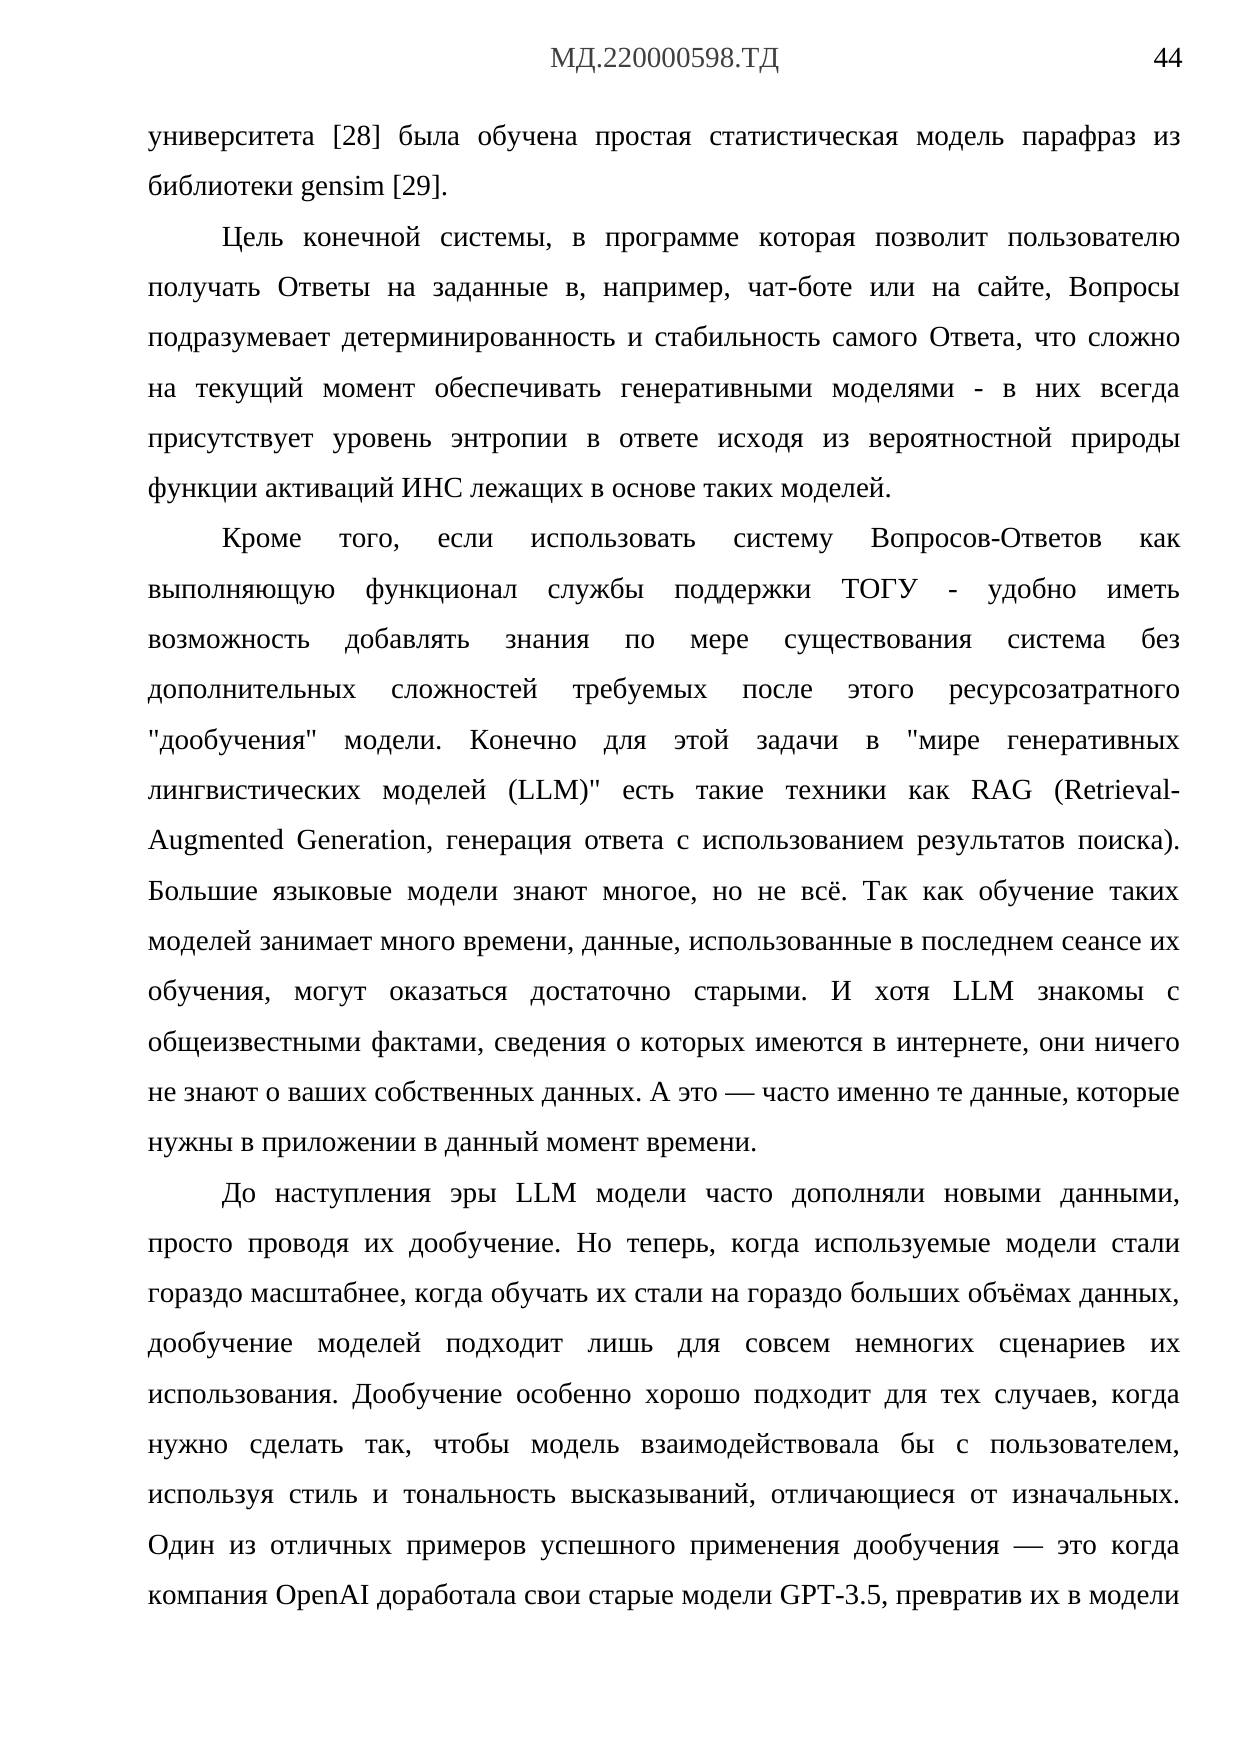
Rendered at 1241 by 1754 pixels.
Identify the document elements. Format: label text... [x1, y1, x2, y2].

text университета [28] была обучена простая статистическая модель парафраз из библиотеки gensim [29]. [148, 118, 1181, 202]
text Цель конечной системы, в программе которая позволит пользователю получать Ответы на заданные в, например, чат-боте или на сайте, Вопросы подразумевает детерминированность и стабильность самого Ответа, что сложно на текущий момент обеспечивать генеративными моделями - в них всегда присутствует уровень энтропии в ответе исходя из вероятностной природы функции активаций ИНС лежащих в основе таких моделей. [148, 219, 1181, 504]
text Кроме того, если использовать систему Вопросов-Ответов как выполняющую функционал службы поддержки ТОГУ - удобно иметь возможность добавлять знания по мере существования система без дополнительных сложностей требуемых после этого ресурсозатратного "дообучения" модели. Конечно для этой задачи в "мире генеративных лингвистических моделей (LLM)" есть такие техники как RAG (Retrieval-Augmented Generation, генерация ответа с использованием результатов поиска). Большие языковые модели знают многое, но не всё. Так как обучение таких моделей занимает много времени, данные, использованные в последнем сеансе их обучения, могут оказаться достаточно старыми. И хотя LLM знакомы с общеизвестными фактами, сведения о которых имеются в интернете, они ничего не знают о ваших собственных данных. А это — часто именно те данные, которые нужны в приложении в данный момент времени. [148, 521, 1181, 1158]
text До наступления эры LLM модели часто дополняли новыми данными, просто проводя их дообучение. Но теперь, когда используемые модели стали гораздо масштабнее, когда обучать их стали на гораздо больших объёмах данных, дообучение моделей подходит лишь для совсем немногих сценариев их использования. Дообучение особенно хорошо подходит для тех случаев, когда нужно сделать так, чтобы модель взаимодействовала бы с пользователем, используя стиль и тональность высказываний, отличающиеся от изначальных. Один из отличных примеров успешного применения дообучения — это когда компания OpenAI доработала свои старые модели GPT-3.5, превратив их в модели [148, 1175, 1181, 1611]
